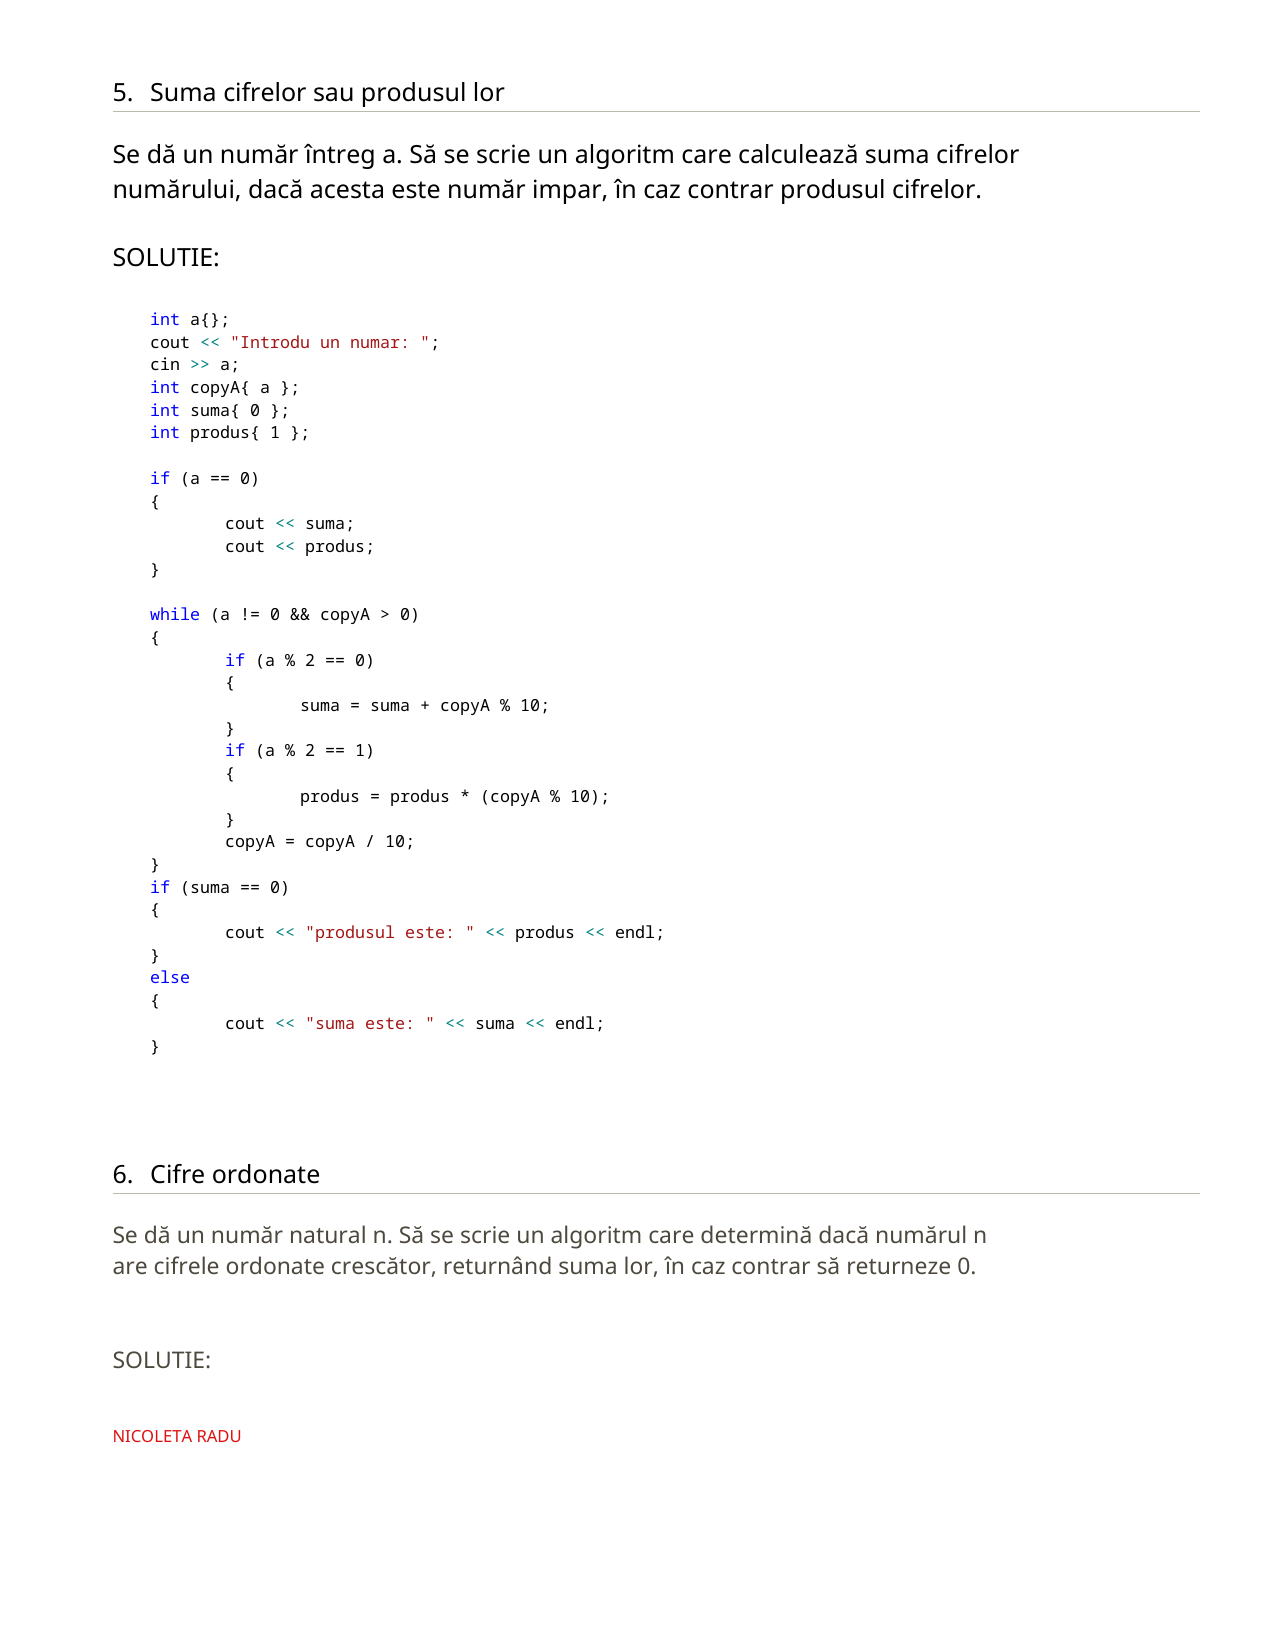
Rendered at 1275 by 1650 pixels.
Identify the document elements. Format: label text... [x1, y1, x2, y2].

text numărului, dacă acesta este număr impar, în caz contrar produsul cifrelor. [75, 171, 1200, 205]
text { [75, 671, 1200, 693]
text if (a % 2 == 1) [75, 739, 1200, 762]
text } [75, 1034, 1200, 1057]
text cout << suma; [75, 512, 1200, 534]
text { [75, 898, 1200, 921]
text suma = suma + copyA % 10; [75, 693, 1200, 716]
subtitle Suma cifrelor sau produsul lor [112, 75, 1200, 112]
text copyA = copyA / 10; [75, 830, 1200, 852]
text } [75, 852, 1200, 875]
text cout << "produsul este: " << produs << endl; [75, 921, 1200, 943]
text if (a == 0) [75, 466, 1200, 489]
text int produs{ 1 }; [75, 421, 1200, 444]
text } [75, 807, 1200, 830]
text } [75, 943, 1200, 966]
text while (a != 0 && copyA > 0) [75, 603, 1200, 625]
text { [75, 625, 1200, 648]
text Se dă un număr întreg a. Să se scrie un algoritm care calculează suma cifrelor [75, 137, 1200, 171]
text SOLUTIE: [75, 239, 1200, 273]
text if (a % 2 == 0) [75, 648, 1200, 671]
text produs = produs * (copyA % 10); [75, 784, 1200, 807]
text else [75, 966, 1200, 989]
text { [75, 489, 1200, 512]
text SOLUTIE: [75, 1344, 1200, 1375]
text cout << "suma este: " << suma << endl; [75, 1011, 1200, 1034]
text int a{}; [75, 307, 1200, 330]
text { [75, 989, 1200, 1011]
text int copyA{ a }; [75, 376, 1200, 398]
text Se dă un număr natural n. Să se scrie un algoritm care determină dacă numărul n [75, 1219, 1200, 1250]
subtitle Cifre ordonate [112, 1157, 1200, 1194]
text cout << "Introdu un numar: "; [75, 330, 1200, 353]
text int suma{ 0 }; [75, 398, 1200, 421]
text cin >> a; [75, 353, 1200, 376]
text are cifrele ordonate crescător, returnând suma lor, în caz contrar să returneze 0. [75, 1250, 1200, 1282]
text { [75, 762, 1200, 784]
text } [75, 716, 1200, 739]
text if (suma == 0) [75, 875, 1200, 898]
text } [75, 557, 1200, 580]
text cout << produs; [75, 534, 1200, 557]
